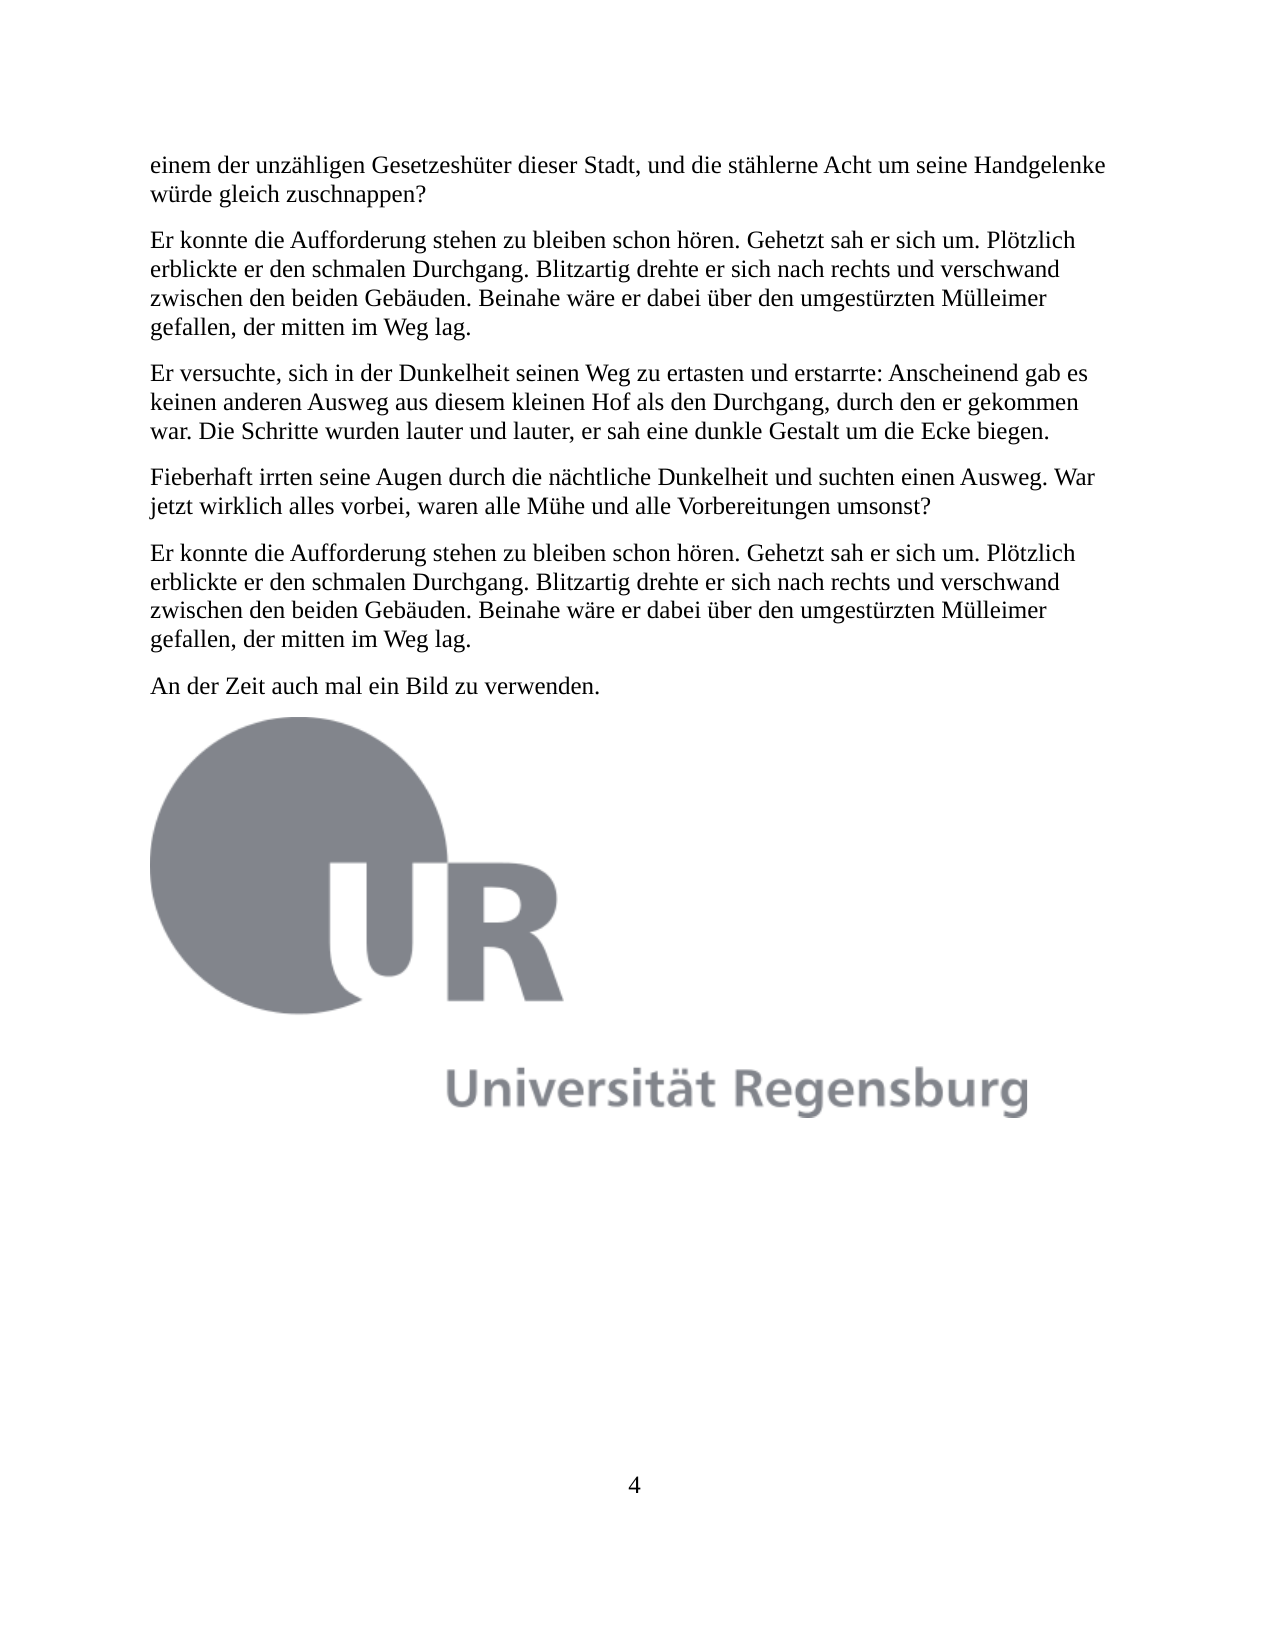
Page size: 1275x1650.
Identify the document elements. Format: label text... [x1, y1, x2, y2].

text An der Zeit auch mal ein Bild zu verwenden. [150, 671, 1125, 699]
text Er konnte die Aufforderung stehen zu bleiben schon hören. Gehetzt sah er sich um. Plötzlich erblickte er den schmalen Durchgang. Blitzartig drehte er sich nach rechts und verschwand zwischen den beiden Gebäuden. Beinahe wäre er dabei über den umgestürzten Mülleimer gefallen, der mitten im Weg lag. [150, 225, 1125, 340]
picture [150, 717, 1028, 1118]
text Er konnte die Aufforderung stehen zu bleiben schon hören. Gehetzt sah er sich um. Plötzlich erblickte er den schmalen Durchgang. Blitzartig drehte er sich nach rechts und verschwand zwischen den beiden Gebäuden. Beinahe wäre er dabei über den umgestürzten Mülleimer gefallen, der mitten im Weg lag. [150, 538, 1125, 653]
text Er versuchte, sich in der Dunkelheit seinen Weg zu ertasten und erstarrte: Anscheinend gab es keinen anderen Ausweg aus diesem kleinen Hof als den Durchgang, durch den er gekommen war. Die Schritte wurden lauter und lauter, er sah eine dunkle Gestalt um die Ecke biegen. [150, 358, 1125, 444]
text einem der unzähligen Gesetzeshüter dieser Stadt, und die stählerne Acht um seine Handgelenke würde gleich zuschnappen? [150, 150, 1125, 207]
text Fieberhaft irrten seine Augen durch die nächtliche Dunkelheit und suchten einen Ausweg. War jetzt wirklich alles vorbei, waren alle Mühe und alle Vorbereitungen umsonst? [150, 462, 1125, 520]
